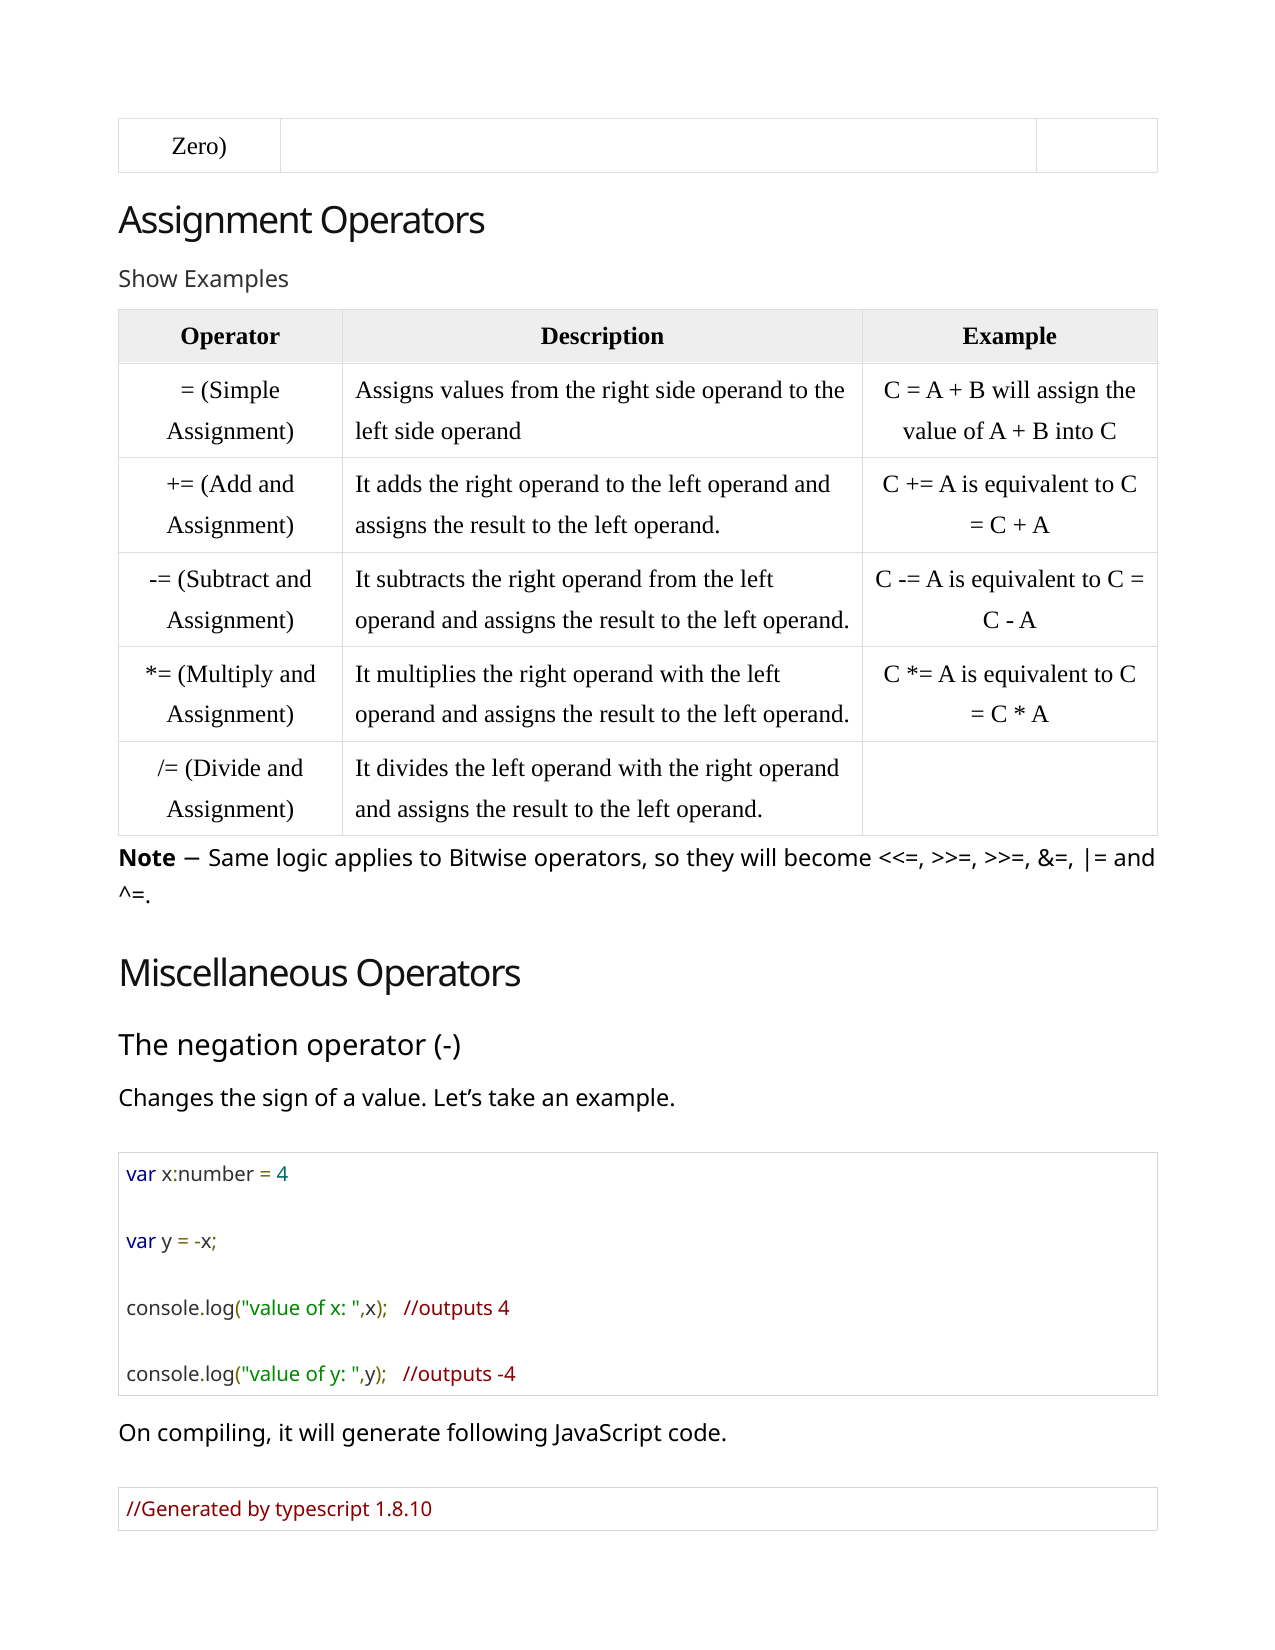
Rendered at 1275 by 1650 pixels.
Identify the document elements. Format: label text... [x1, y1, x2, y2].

table_header Example [863, 310, 1157, 362]
text console.log("value of y: ",y); //outputs -4 [119, 1352, 1157, 1395]
subtitle Miscellaneous Operators [118, 946, 1157, 997]
table_cell += (Add and Assignment) [119, 458, 342, 552]
text Changes the sign of a value. Let’s take an example. [118, 1076, 1157, 1114]
table_cell Assigns values from the right side operand to the left side operand [343, 364, 862, 457]
text //Generated by typescript 1.8.10 [119, 1488, 1157, 1530]
table_cell = (Simple Assignment) [119, 364, 342, 457]
text var x:number = 4 [119, 1153, 1157, 1187]
table_cell It adds the right operand to the left operand and assigns the result to the left operand. [343, 458, 862, 552]
table_cell /= (Divide and Assignment) [119, 742, 342, 835]
table_cell *= (Multiply and Assignment) [119, 647, 342, 741]
text On compiling, it will generate following JavaScript code. [118, 1411, 1157, 1449]
table_header Operator [119, 310, 342, 362]
table_cell C += A is equivalent to C = C + A [863, 458, 1157, 552]
table_cell C = A + B will assign the value of A + B into C [863, 364, 1157, 457]
table_cell C *= A is equivalent to C = C * A [863, 647, 1157, 741]
table_cell It divides the left operand with the right operand and assigns the result to the left operand. [343, 742, 862, 835]
table_header Description [343, 310, 862, 362]
table_cell -= (Subtract and Assignment) [119, 553, 342, 646]
subtitle The negation operator (-) [118, 1024, 1157, 1064]
text Note − Same logic applies to Bitwise operators, so they will become <<=, >>=, >>=, &=, |= and ^=. [118, 836, 1157, 910]
table_cell [281, 119, 1036, 172]
table_cell Zero) [119, 119, 280, 172]
table_cell [863, 742, 1157, 835]
table_cell C -= A is equivalent to C = C - A [863, 553, 1157, 646]
text console.log("value of x: ",x); //outputs 4 [119, 1285, 1157, 1321]
table_cell It multiplies the right operand with the left operand and assigns the result to the left operand. [343, 647, 862, 741]
text var y = -x; [119, 1218, 1157, 1254]
subtitle Assignment Operators [118, 193, 1157, 244]
text Show Examples [118, 256, 1157, 294]
table_cell It subtracts the right operand from the left operand and assigns the result to the left operand. [343, 553, 862, 646]
table_cell [1037, 119, 1157, 172]
